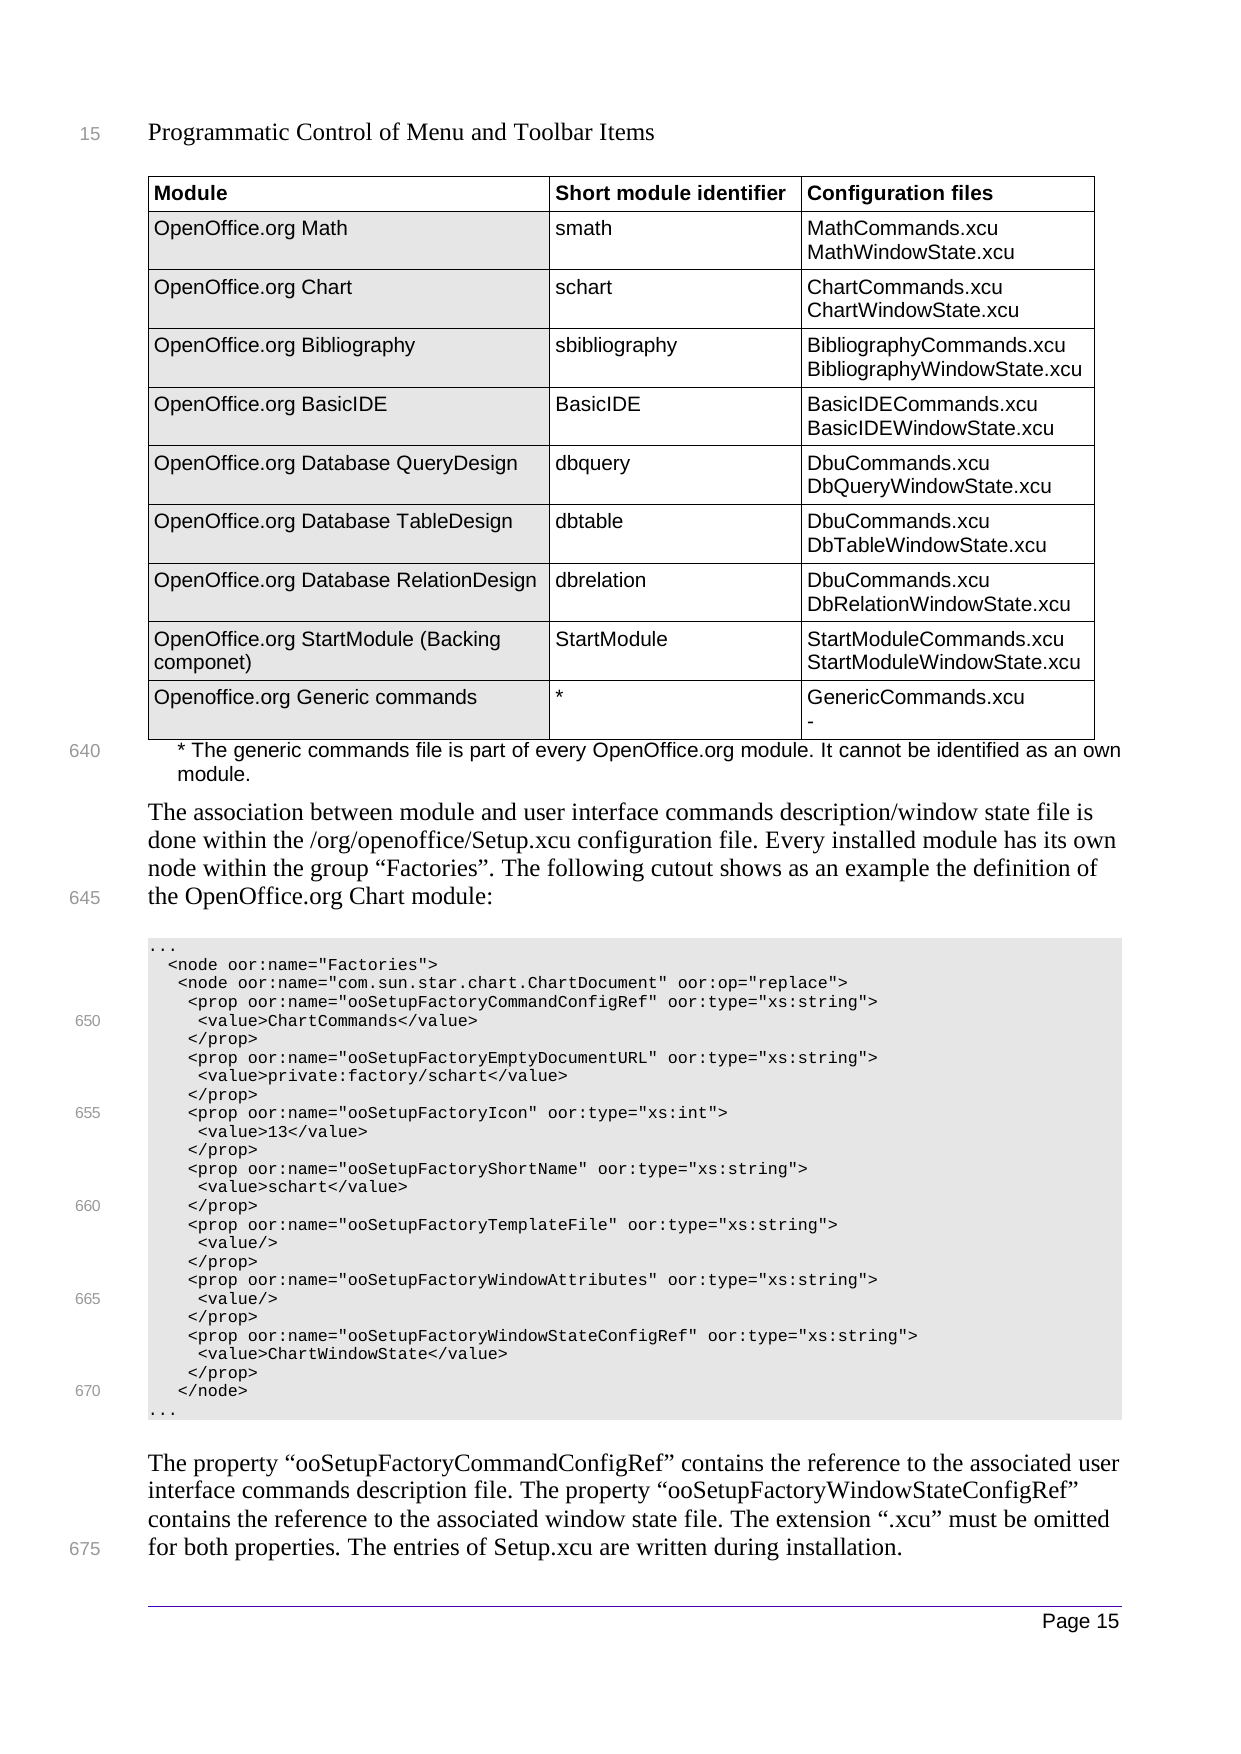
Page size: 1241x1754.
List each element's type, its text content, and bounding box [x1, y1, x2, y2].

table_cell OpenOffice.org Chart [149, 270, 549, 328]
text <node oor:name="Factories"> [148, 957, 1122, 975]
text <value>13</value> [148, 1124, 1122, 1142]
text <value>private:factory/schart</value> [148, 1068, 1122, 1087]
table_cell OpenOffice.org Database TableDesign [149, 505, 549, 563]
text </prop> [148, 1365, 1122, 1383]
text <prop oor:name="ooSetupFactoryIcon" oor:type="xs:int"> [148, 1105, 1122, 1124]
text <prop oor:name="ooSetupFactoryWindowAttributes" oor:type="xs:string"> [148, 1272, 1122, 1291]
table_cell DbuCommands.xcu DbQueryWindowState.xcu [802, 446, 1094, 504]
table_cell BasicIDECommands.xcu BasicIDEWindowState.xcu [802, 388, 1094, 445]
table_header Module [149, 177, 549, 211]
text <prop oor:name="ooSetupFactoryEmptyDocumentURL" oor:type="xs:string"> [148, 1049, 1122, 1068]
table_header Configuration files [802, 177, 1094, 211]
text <value/> [148, 1291, 1122, 1309]
text </prop> [148, 1087, 1122, 1105]
text ... [148, 938, 1122, 957]
text </prop> [148, 1198, 1122, 1216]
table_cell dbrelation [550, 564, 801, 621]
table_cell OpenOffice.org Database RelationDesign [149, 564, 549, 621]
text <prop oor:name="ooSetupFactoryTemplateFile" oor:type="xs:string"> [148, 1216, 1122, 1235]
text The property “ooSetupFactoryCommandConfigRef” contains the reference to the associated user interface commands description file. The property “ooSetupFactoryWindowStateConfigRef” contains the reference to the associated window state file. The extension “.xcu” must be omitted for both properties. The entries of Setup.xcu are written during installation. [148, 1448, 1122, 1561]
table_cell BibliographyCommands.xcu BibliographyWindowState.xcu [802, 329, 1094, 387]
table_cell * [550, 681, 801, 739]
table_cell Openoffice.org Generic commands [149, 681, 549, 739]
table_cell DbuCommands.xcu DbTableWindowState.xcu [802, 505, 1094, 563]
text <value>ChartCommands</value> [148, 1012, 1122, 1031]
table_header Short module identifier [550, 177, 801, 211]
text </prop> [148, 1309, 1122, 1328]
text <value>schart</value> [148, 1179, 1122, 1198]
text <value/> [148, 1235, 1122, 1253]
table_cell OpenOffice.org Math [149, 212, 549, 269]
text <prop oor:name="ooSetupFactoryShortName" oor:type="xs:string"> [148, 1161, 1122, 1179]
table_cell OpenOffice.org Bibliography [149, 329, 549, 387]
table_cell smath [550, 212, 801, 269]
table_cell schart [550, 270, 801, 328]
table_cell OpenOffice.org StartModule (Backing componet) [149, 622, 549, 680]
text The association between module and user interface commands description/window state file is done within the /org/openoffice/Setup.xcu configuration file. Every installed module has its own node within the group “Factories”. The following cutout shows as an example the definition of the OpenOffice.org Chart module: [148, 798, 1122, 910]
table_cell StartModuleCommands.xcu StartModuleWindowState.xcu [802, 622, 1094, 680]
table_cell OpenOffice.org BasicIDE [149, 388, 549, 445]
table_cell ChartCommands.xcu ChartWindowState.xcu [802, 270, 1094, 328]
table_cell StartModule [550, 622, 801, 680]
table_cell OpenOffice.org Database QueryDesign [149, 446, 549, 504]
text </prop> [148, 1031, 1122, 1049]
text <prop oor:name="ooSetupFactoryWindowStateConfigRef" oor:type="xs:string"> [148, 1328, 1122, 1346]
table_cell dbquery [550, 446, 801, 504]
table_cell sbibliography [550, 329, 801, 387]
table_cell BasicIDE [550, 388, 801, 445]
table_cell GenericCommands.xcu - [802, 681, 1094, 739]
table_cell DbuCommands.xcu DbRelationWindowState.xcu [802, 564, 1094, 621]
text </prop> [148, 1253, 1122, 1272]
table_cell dbtable [550, 505, 801, 563]
text <node oor:name="com.sun.star.chart.ChartDocument" oor:op="replace"> [148, 975, 1122, 994]
text </prop> [148, 1142, 1122, 1161]
text ... [148, 1402, 1122, 1420]
table_cell MathCommands.xcu MathWindowState.xcu [802, 212, 1094, 269]
text </node> [148, 1383, 1122, 1402]
text <prop oor:name="ooSetupFactoryCommandConfigRef" oor:type="xs:string"> [148, 994, 1122, 1012]
text * The generic commands file is part of every OpenOffice.org module. It cannot be identified as an own module. [177, 739, 1122, 786]
text <value>ChartWindowState</value> [148, 1346, 1122, 1365]
